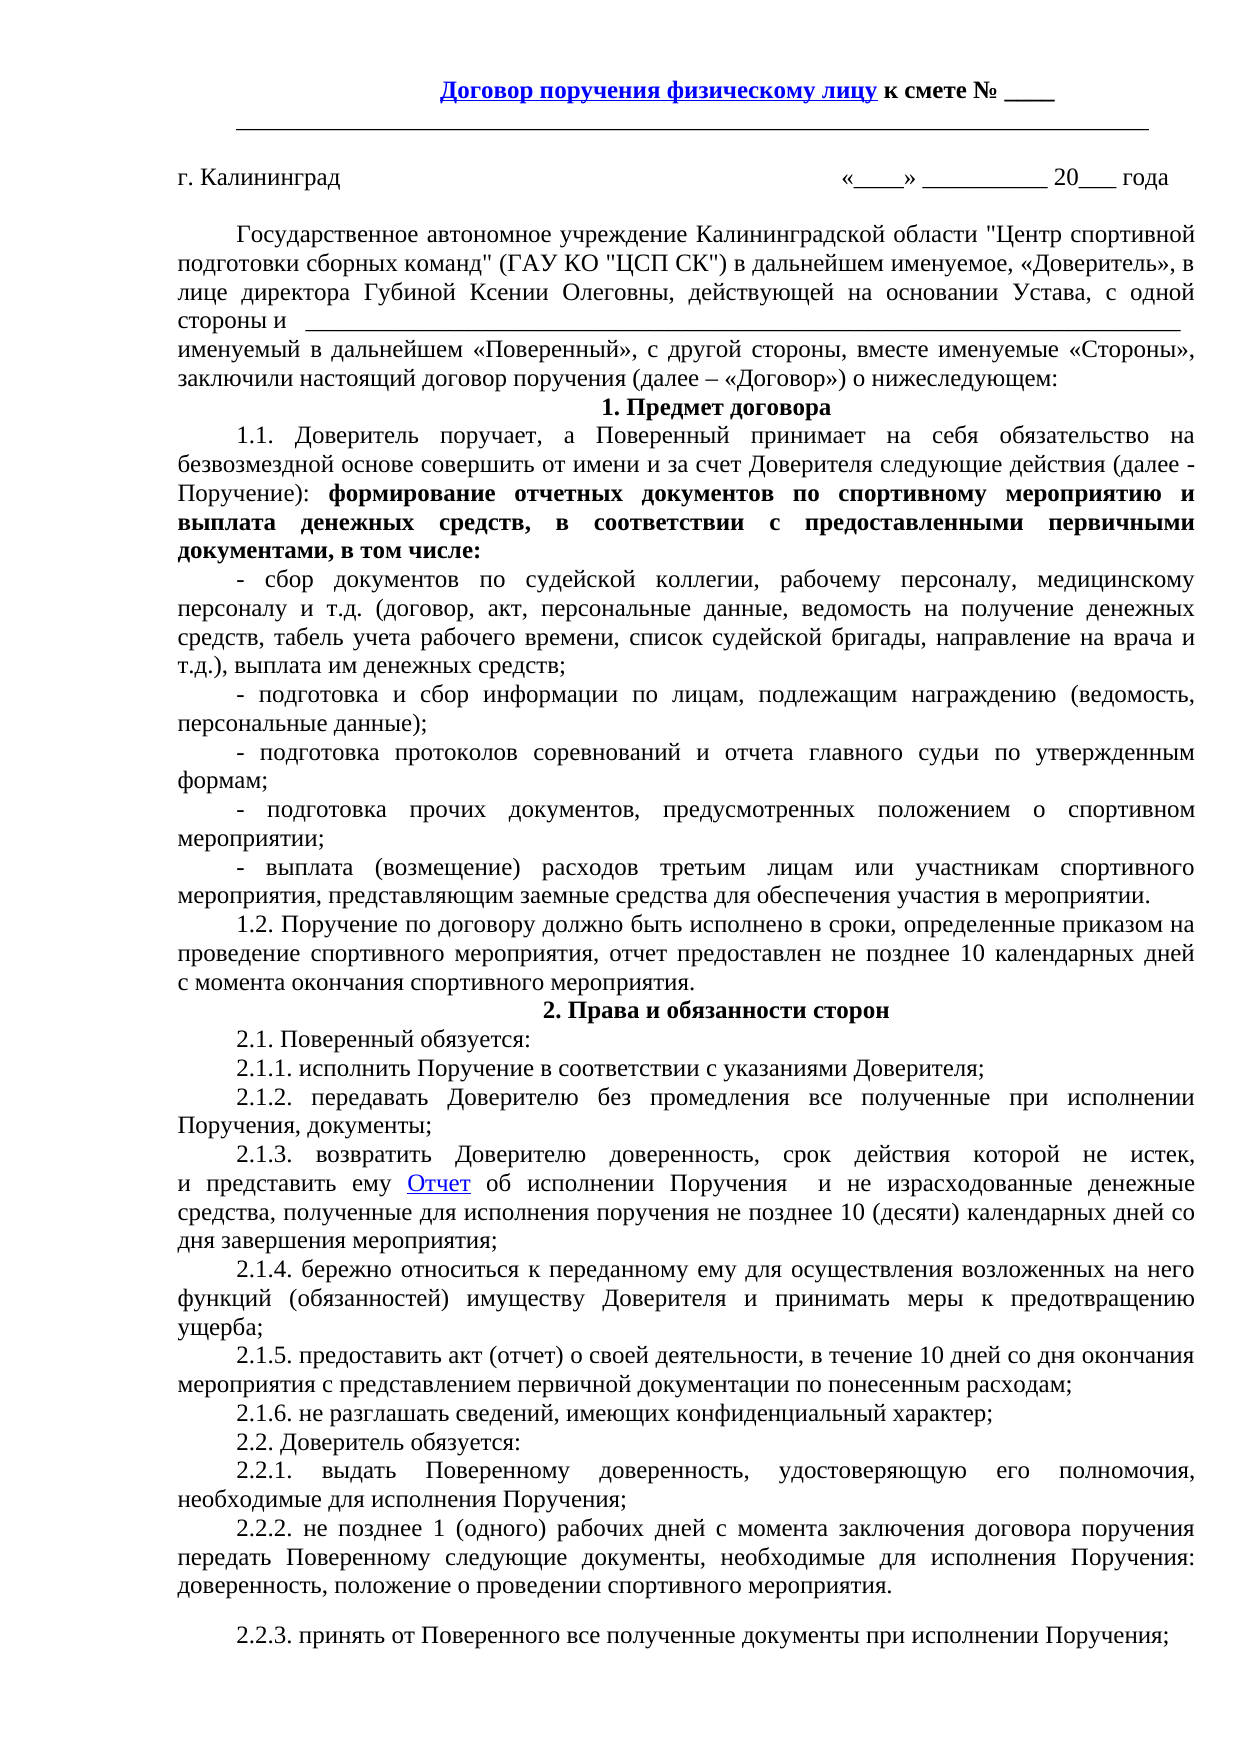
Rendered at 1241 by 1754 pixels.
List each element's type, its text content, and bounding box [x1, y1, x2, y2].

text Договор поручения физическому лицу к смете № ____ [177, 74, 1196, 104]
text Государственное автономное учреждение Калининградской области "Центр спортивной подготовки сборных команд" (ГАУ КО "ЦСП СК") в дальнейшем именуемое, «Доверитель», в лице директора Губиной Ксении Олеговны, действующей на основании Устава, с одной стороны и ______________________________________________________________________ [177, 219, 1196, 334]
text 2.2.2. не позднее 1 (одного) рабочих дней с момента заключения договора поручения передать Поверенному следующие документы, необходимые для исполнения Поручения: доверенность, положение о проведении спортивного мероприятия. [177, 1513, 1196, 1599]
text - подготовка протоколов соревнований и отчета главного судьи по утвержденным формам; [177, 737, 1196, 794]
text 2.1.2. передавать Доверителю без промедления все полученные при исполнении Поручения, документы; [177, 1082, 1196, 1139]
text 2.1.5. предоставить акт (отчет) о своей деятельности, в течение 10 дней со дня окончания мероприятия с представлением первичной документации по понесенным расходам; [177, 1341, 1196, 1398]
text - выплата (возмещение) расходов третьим лицам или участникам спортивного мероприятия, представляющим заемные средства для обеспечения участия в мероприятии. [177, 852, 1196, 909]
text 2. Права и обязанности сторон [177, 996, 1196, 1024]
text 2.2.3. принять от Поверенного все полученные документы при исполнении Поручения; [177, 1620, 1196, 1649]
text 2.1.4. бережно относиться к переданному ему для осуществления возложенных на него функций (обязанностей) имуществу Доверителя и принимать меры к предотвращению ущерба; [177, 1254, 1196, 1341]
text 2.1.1. исполнить Поручение в соответствии с указаниями Доверителя; [177, 1053, 1196, 1082]
text 2.1.3. возвратить Доверителю доверенность, срок действия которой не истек, и представить ему Отчет об исполнении Поручения и не израсходованные денежные средства, полученные для исполнения поручения не позднее 10 (десяти) календарных дней со дня завершения мероприятия; [177, 1139, 1196, 1254]
text 1.2. Поручение по договору должно быть исполнено в сроки, определенные приказом на проведение спортивного мероприятия, отчет предоставлен не позднее 10 календарных дней с момента окончания спортивного мероприятия. [177, 909, 1196, 996]
text 1. Предмет договора [177, 392, 1196, 421]
text - подготовка и сбор информации по лицам, подлежащим награждению (ведомость, персональные данные); [177, 679, 1196, 737]
text 1.1. Доверитель поручает, а Поверенный принимает на себя обязательство на безвозмездной основе совершить от имени и за счет Доверителя следующие действия (далее - Поручение): формирование отчетных документов по спортивному мероприятию и выплата денежных средств, в соответствии с предоставленными первичными документами, в том числе: [177, 421, 1196, 564]
text - подготовка прочих документов, предусмотренных положением о спортивном мероприятии; [177, 794, 1196, 852]
text _________________________________________________________________________ [177, 104, 1196, 133]
text - сбор документов по судейской коллегии, рабочему персоналу, медицинскому персоналу и т.д. (договор, акт, персональные данные, ведомость на получение денежных средств, табель учета рабочего времени, список судейской бригады, направление на врача и т.д.), выплата им денежных средств; [177, 564, 1196, 679]
text 2.1.6. не разглашать сведений, имеющих конфиденциальный характер; [177, 1398, 1196, 1427]
text г. Калининград «____» __________ 20___ года [177, 162, 1196, 191]
text именуемый в дальнейшем «Поверенный», с другой стороны, вместе именуемые «Стороны», заключили настоящий договор поручения (далее – «Договор») о нижеследующем: [177, 334, 1196, 392]
text 2.2. Доверитель обязуется: [177, 1427, 1196, 1456]
text 2.1. Поверенный обязуется: [177, 1024, 1196, 1053]
text 2.2.1. выдать Поверенному доверенность, удостоверяющую его полномочия, необходимые для исполнения Поручения; [177, 1456, 1196, 1513]
